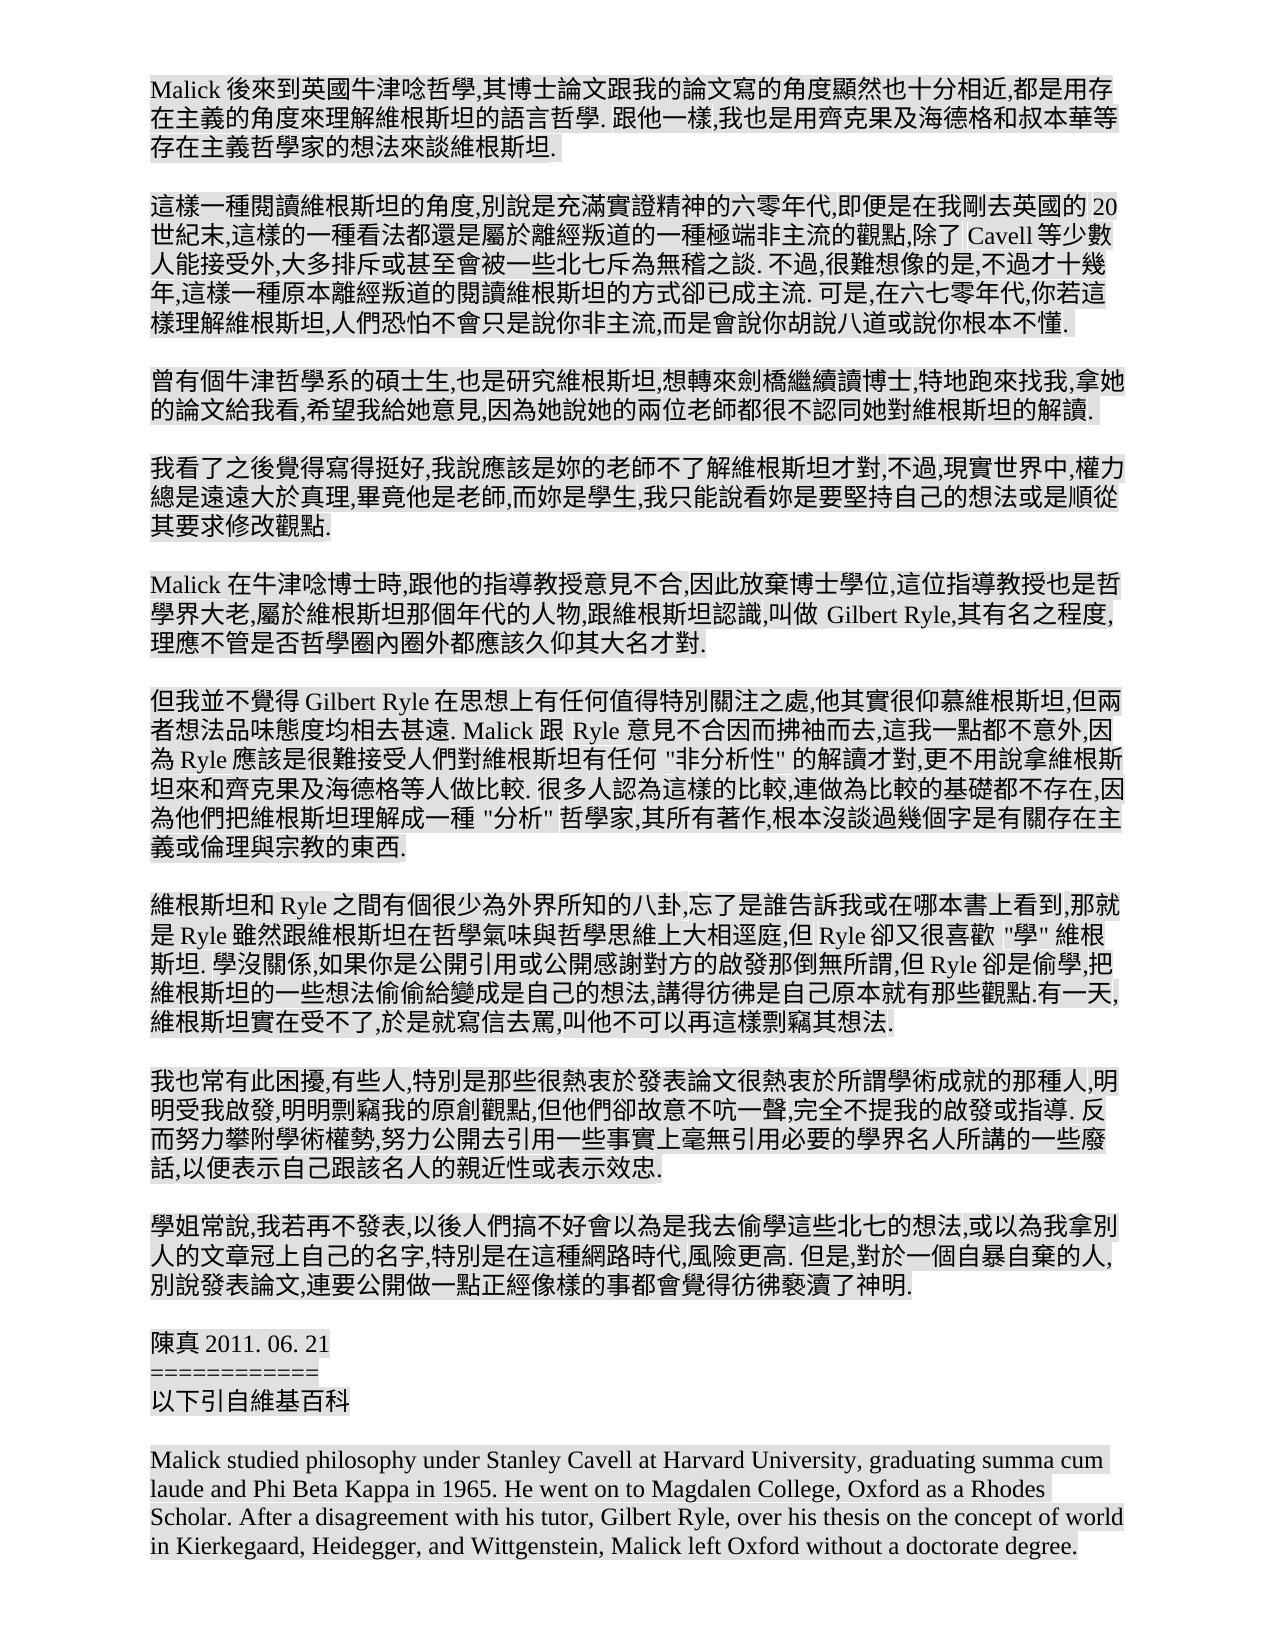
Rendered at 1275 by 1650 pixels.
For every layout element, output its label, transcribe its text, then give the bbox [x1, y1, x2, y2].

text Malick後來到英國牛津唸哲學,其博士論文跟我的論文寫的角度顯然也十分相近,都是用存在主義的角度來理解維根斯坦的語言哲學. 跟他一樣,我也是用齊克果及海德格和叔本華等存在主義哲學家的想法來談維根斯坦. 這樣一種閱讀維根斯坦的角度,別說是充滿實證精神的六零年代,即便是在我剛去英國的20世紀末,這樣的一種看法都還是屬於離經叛道的一種極端非主流的觀點,除了Cavell等少數人能接受外,大多排斥或甚至會被一些北七斥為無稽之談. 不過,很難想像的是,不過才十幾年,這樣一種原本離經叛道的閱讀維根斯坦的方式卻已成主流. 可是,在六七零年代,你若這樣理解維根斯坦,人們恐怕不會只是說你非主流,而是會說你胡說八道或說你根本不懂. 曾有個牛津哲學系的碩士生,也是研究維根斯坦,想轉來劍橋繼續讀博士,特地跑來找我,拿她的論文給我看,希望我給她意見,因為她說她的兩位老師都很不認同她對維根斯坦的解讀. 我看了之後覺得寫得挺好,我說應該是妳的老師不了解維根斯坦才對,不過,現實世界中,權力總是遠遠大於真理,畢竟他是老師,而妳是學生,我只能說看妳是要堅持自己的想法或是順從其要求修改觀點. Malick 在牛津唸博士時,跟他的指導教授意見不合,因此放棄博士學位,這位指導教授也是哲學界大老,屬於維根斯坦那個年代的人物,跟維根斯坦認識,叫做 Gilbert Ryle,其有名之程度,理應不管是否哲學圈內圈外都應該久仰其大名才對. 但我並不覺得Gilbert Ryle在思想上有任何值得特別關注之處,他其實很仰慕維根斯坦,但兩者想法品味態度均相去甚遠. Malick 跟 Ryle 意見不合因而拂袖而去,這我一點都不意外,因為Ryle應該是很難接受人們對維根斯坦有任何 "非分析性" 的解讀才對,更不用說拿維根斯坦來和齊克果及海德格等人做比較. 很多人認為這樣的比較,連做為比較的基礎都不存在,因為他們把維根斯坦理解成一種 "分析" 哲學家,其所有著作,根本沒談過幾個字是有關存在主義或倫理與宗教的東西. 維根斯坦和Ryle之間有個很少為外界所知的八卦,忘了是誰告訴我或在哪本書上看到,那就是Ryle雖然跟維根斯坦在哲學氣味與哲學思維上大相逕庭,但Ryle卻又很喜歡 "學" 維根斯坦. 學沒關係,如果你是公開引用或公開感謝對方的啟發那倒無所謂,但Ryle卻是偷學,把維根斯坦的一些想法偷偷給變成是自己的想法,講得彷彿是自己原本就有那些觀點.有一天,維根斯坦實在受不了,於是就寫信去罵,叫他不可以再這樣剽竊其想法. 我也常有此困擾,有些人,特別是那些很熱衷於發表論文很熱衷於所謂學術成就的那種人,明明受我啟發,明明剽竊我的原創觀點,但他們卻故意不吭一聲,完全不提我的啟發或指導. 反而努力攀附學術權勢,努力公開去引用一些事實上毫無引用必要的學界名人所講的一些廢話,以便表示自己跟該名人的親近性或表示效忠. 學姐常說,我若再不發表,以後人們搞不好會以為是我去偷學這些北七的想法,或以為我拿別人的文章冠上自己的名字,特別是在這種網路時代,風險更高. 但是,對於一個自暴自棄的人,別說發表論文,連要公開做一點正經像樣的事都會覺得彷彿褻瀆了神明. 陳真2011. 06. 21 ============ 以下引自維基百科 Malick studied philosophy under Stanley Cavell at Harvard University, graduating summa cum laude and Phi Beta Kappa in 1965. He went on to Magdalen College, Oxford as a Rhodes Scholar. After a disagreement with his tutor, Gilbert Ryle, over his thesis on the concept of world in Kierkegaard, Heidegger, and Wittgenstein, Malick left Oxford without a doctorate degree. [150, 75, 1125, 1560]
